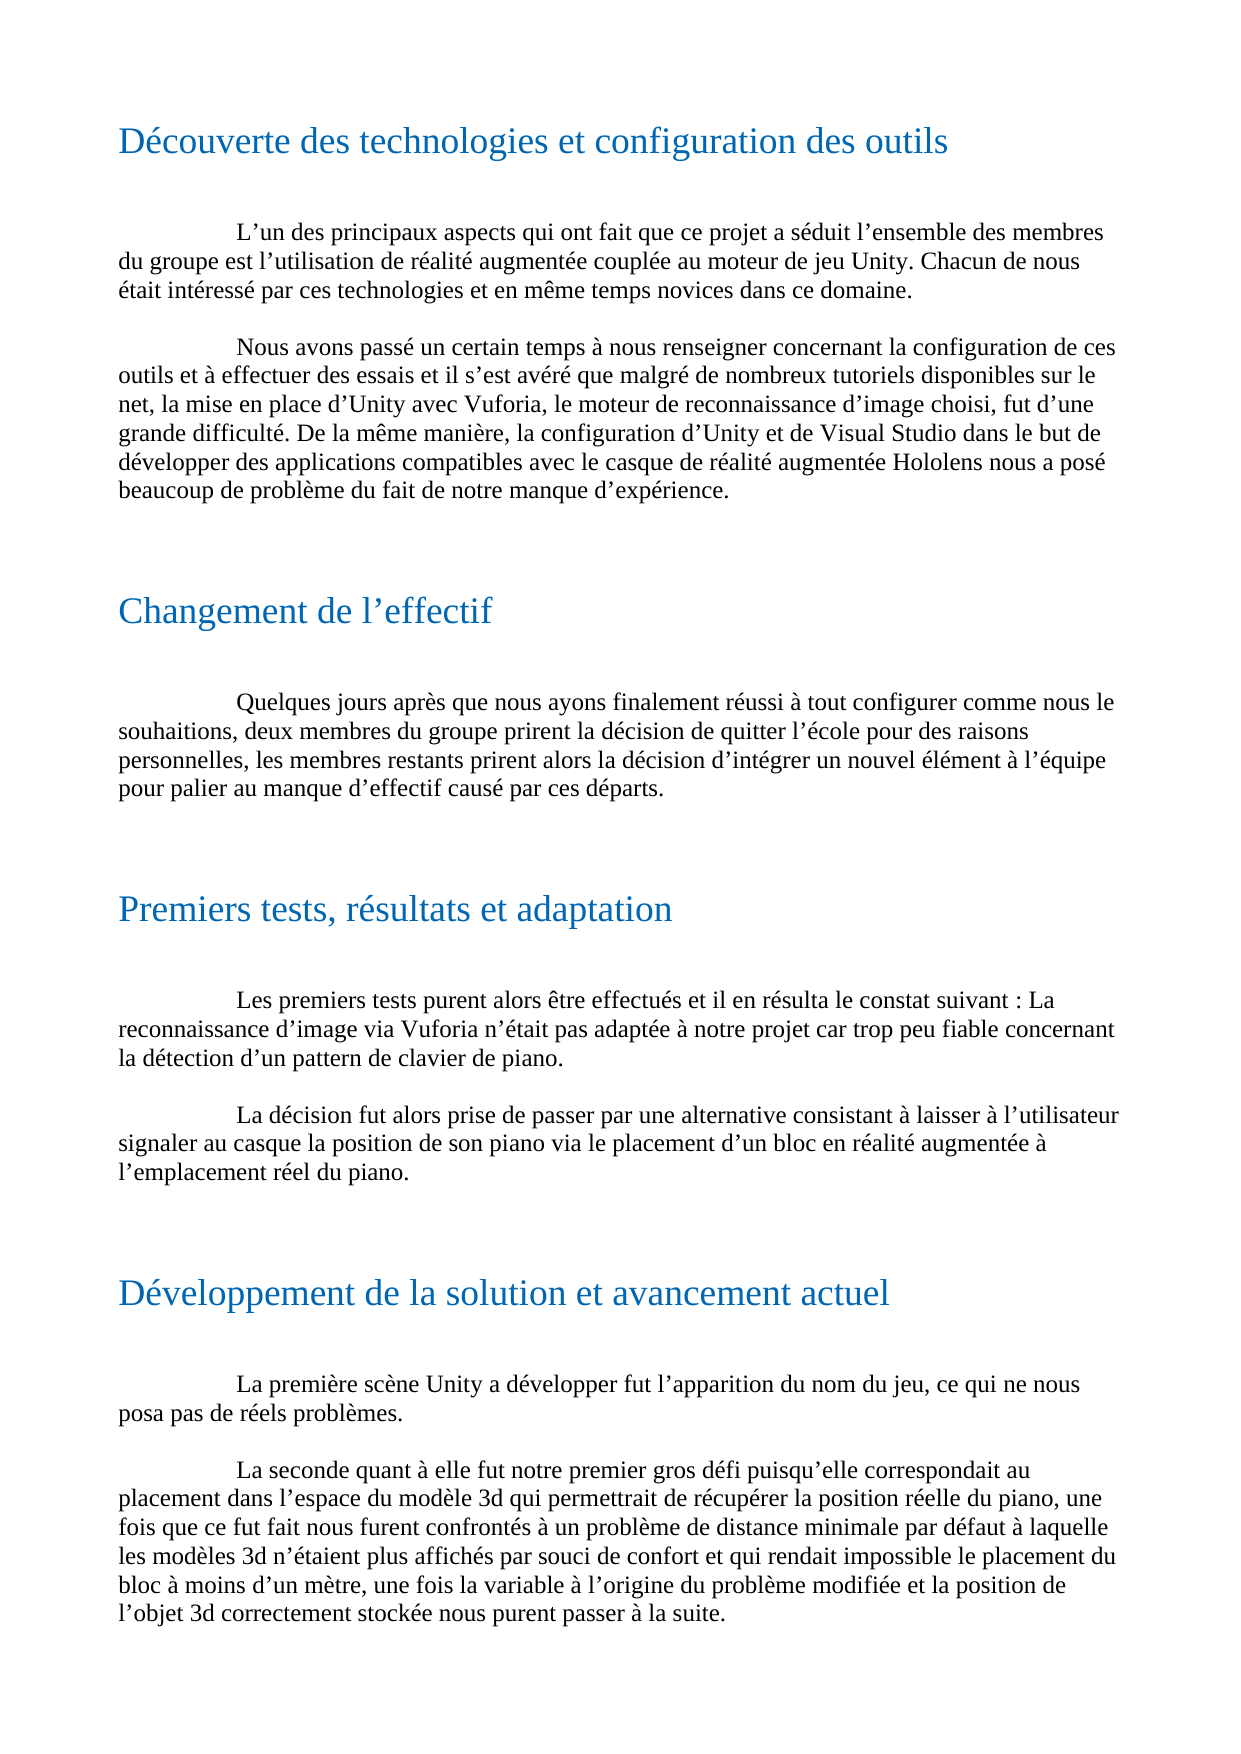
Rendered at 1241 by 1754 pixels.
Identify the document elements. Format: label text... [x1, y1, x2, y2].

text L’un des principaux aspects qui ont fait que ce projet a séduit l’ensemble des membres du groupe est l’utilisation de réalité augmentée couplée au moteur de jeu Unity. Chacun de nous était intéressé par ces technologies et en même temps novices dans ce domaine. [118, 217, 1122, 303]
text Les premiers tests purent alors être effectués et il en résulta le constat suivant : La reconnaissance d’image via Vuforia n’était pas adaptée à notre projet car trop peu fiable concernant la détection d’un pattern de clavier de piano. [118, 986, 1122, 1072]
text La première scène Unity a développer fut l’apparition du nom du jeu, ce qui ne nous posa pas de réels problèmes. [118, 1369, 1122, 1427]
text Quelques jours après que nous ayons finalement réussi à tout configurer comme nous le souhaitions, deux membres du groupe prirent la décision de quitter l’école pour des raisons personnelles, les membres restants prirent alors la décision d’intégrer un nouvel élément à l’équipe pour palier au manque d’effectif causé par ces départs. [118, 687, 1122, 802]
text Développement de la solution et avancement actuel [118, 1270, 1122, 1313]
text Changement de l’effectif [118, 588, 1122, 631]
text Découverte des technologies et configuration des outils [118, 118, 1122, 161]
text La seconde quant à elle fut notre premier gros défi puisqu’elle correspondait au placement dans l’espace du modèle 3d qui permettrait de récupérer la position réelle du piano, une fois que ce fut fait nous furent confrontés à un problème de distance minimale par défaut à laquelle les modèles 3d n’étaient plus affichés par souci de confort et qui rendait impossible le placement du bloc à moins d’un mètre, une fois la variable à l’origine du problème modifiée et la position de l’objet 3d correctement stockée nous purent passer à la suite. [118, 1455, 1122, 1627]
text Premiers tests, résultats et adaptation [118, 886, 1122, 929]
text La décision fut alors prise de passer par une alternative consistant à laisser à l’utilisateur signaler au casque la position de son piano via le placement d’un bloc en réalité augmentée à l’emplacement réel du piano. [118, 1100, 1122, 1186]
text Nous avons passé un certain temps à nous renseigner concernant la configuration de ces outils et à effectuer des essais et il s’est avéré que malgré de nombreux tutoriels disponibles sur le net, la mise en place d’Unity avec Vuforia, le moteur de reconnaissance d’image choisi, fut d’une grande difficulté. De la même manière, la configuration d’Unity et de Visual Studio dans le but de développer des applications compatibles avec le casque de réalité augmentée Hololens nous a posé beaucoup de problème du fait de notre manque d’expérience. [118, 332, 1122, 504]
